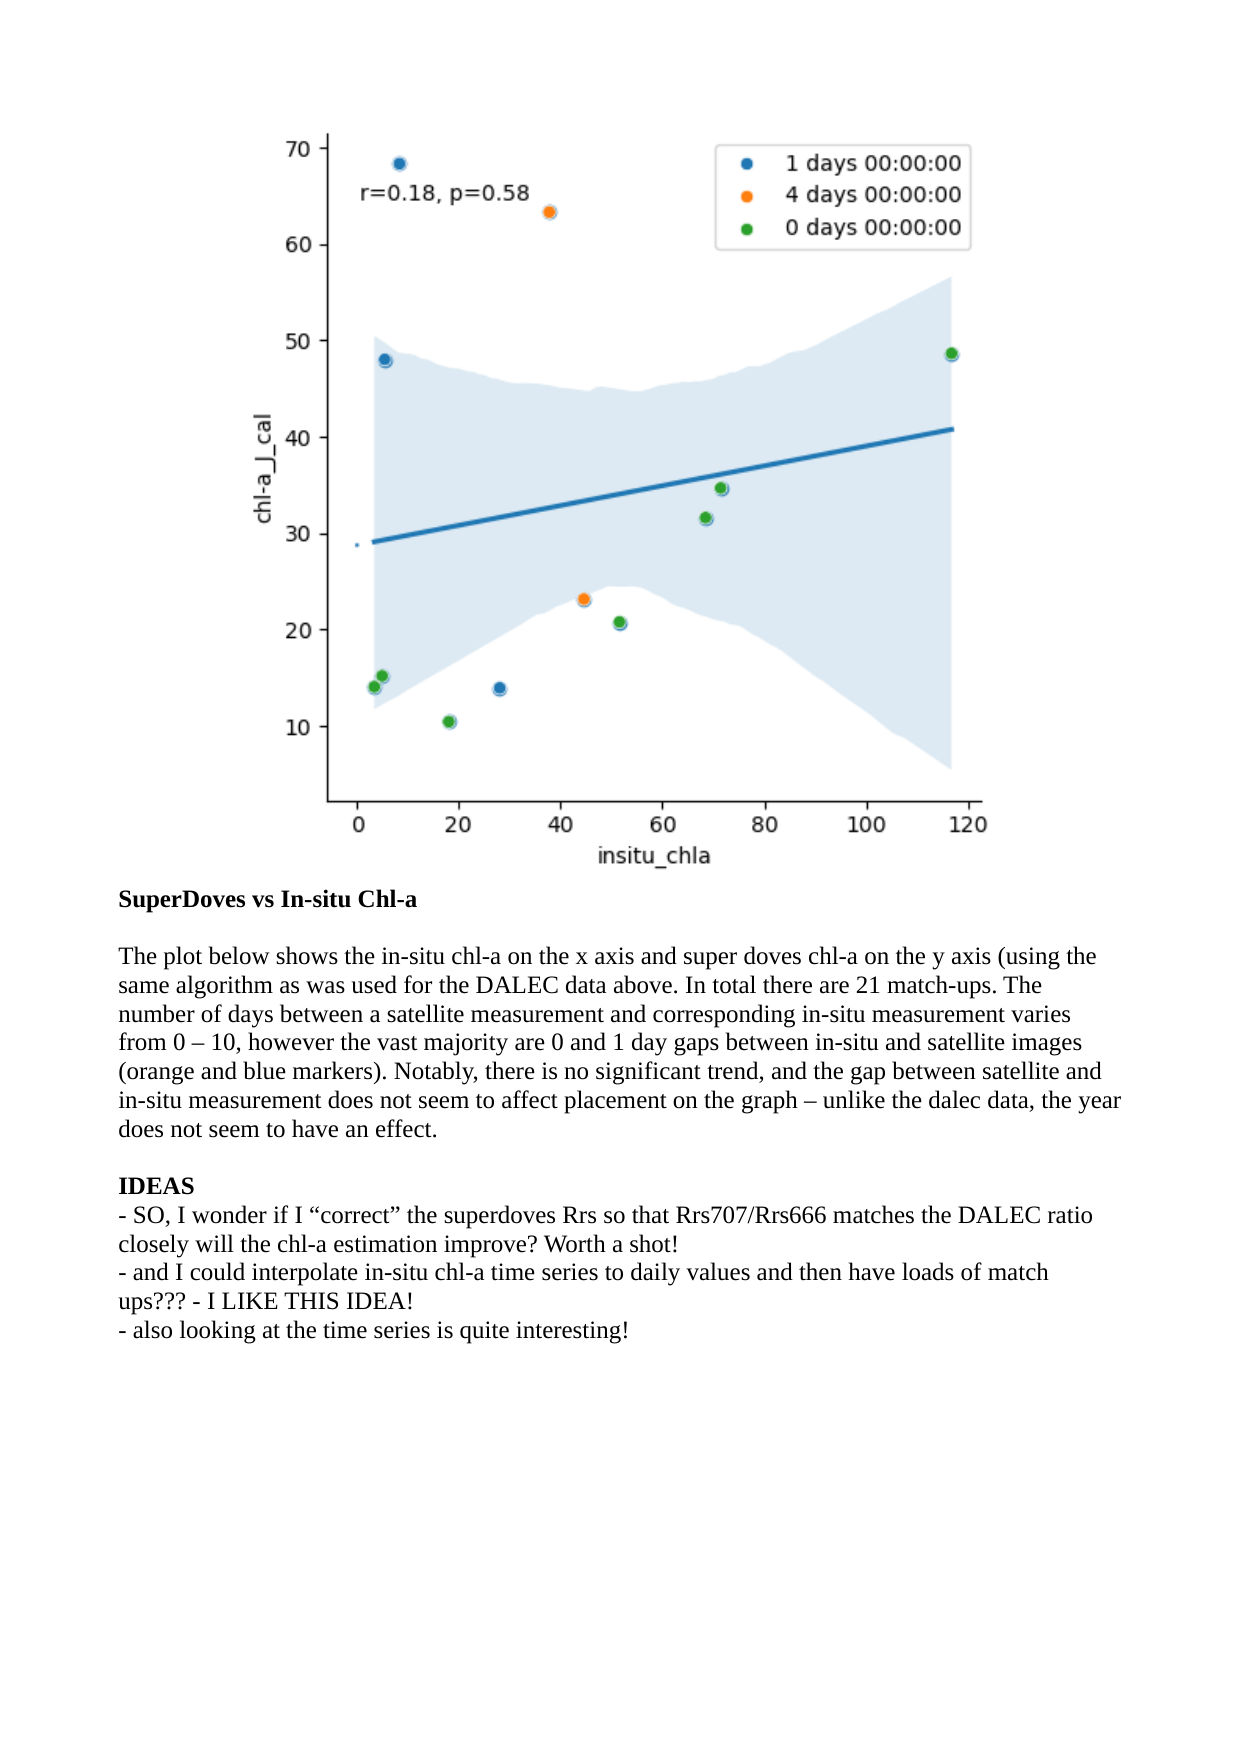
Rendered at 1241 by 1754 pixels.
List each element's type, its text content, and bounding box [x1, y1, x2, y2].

text SuperDoves vs In-situ Chl-a [118, 118, 1122, 912]
text - also looking at the time series is quite interesting! [118, 1315, 1122, 1344]
picture [238, 118, 1003, 884]
text IDEAS [118, 1171, 1122, 1200]
text The plot below shows the in-situ chl-a on the x axis and super doves chl-a on the y axis (using the same algorithm as was used for the DALEC data above. In total there are 21 match-ups. The number of days between a satellite measurement and corresponding in-situ measurement varies from 0 – 10, however the vast majority are 0 and 1 day gaps between in-situ and satellite images (orange and blue markers). Notably, there is no significant trend, and the gap between satellite and in-situ measurement does not seem to affect placement on the graph – unlike the dalec data, the year does not seem to have an effect. [118, 941, 1122, 1142]
text - and I could interpolate in-situ chl-a time series to daily values and then have loads of match ups??? - I LIKE THIS IDEA! [118, 1257, 1122, 1315]
text - SO, I wonder if I “correct” the superdoves Rrs so that Rrs707/Rrs666 matches the DALEC ratio closely will the chl-a estimation improve? Worth a shot! [118, 1200, 1122, 1257]
